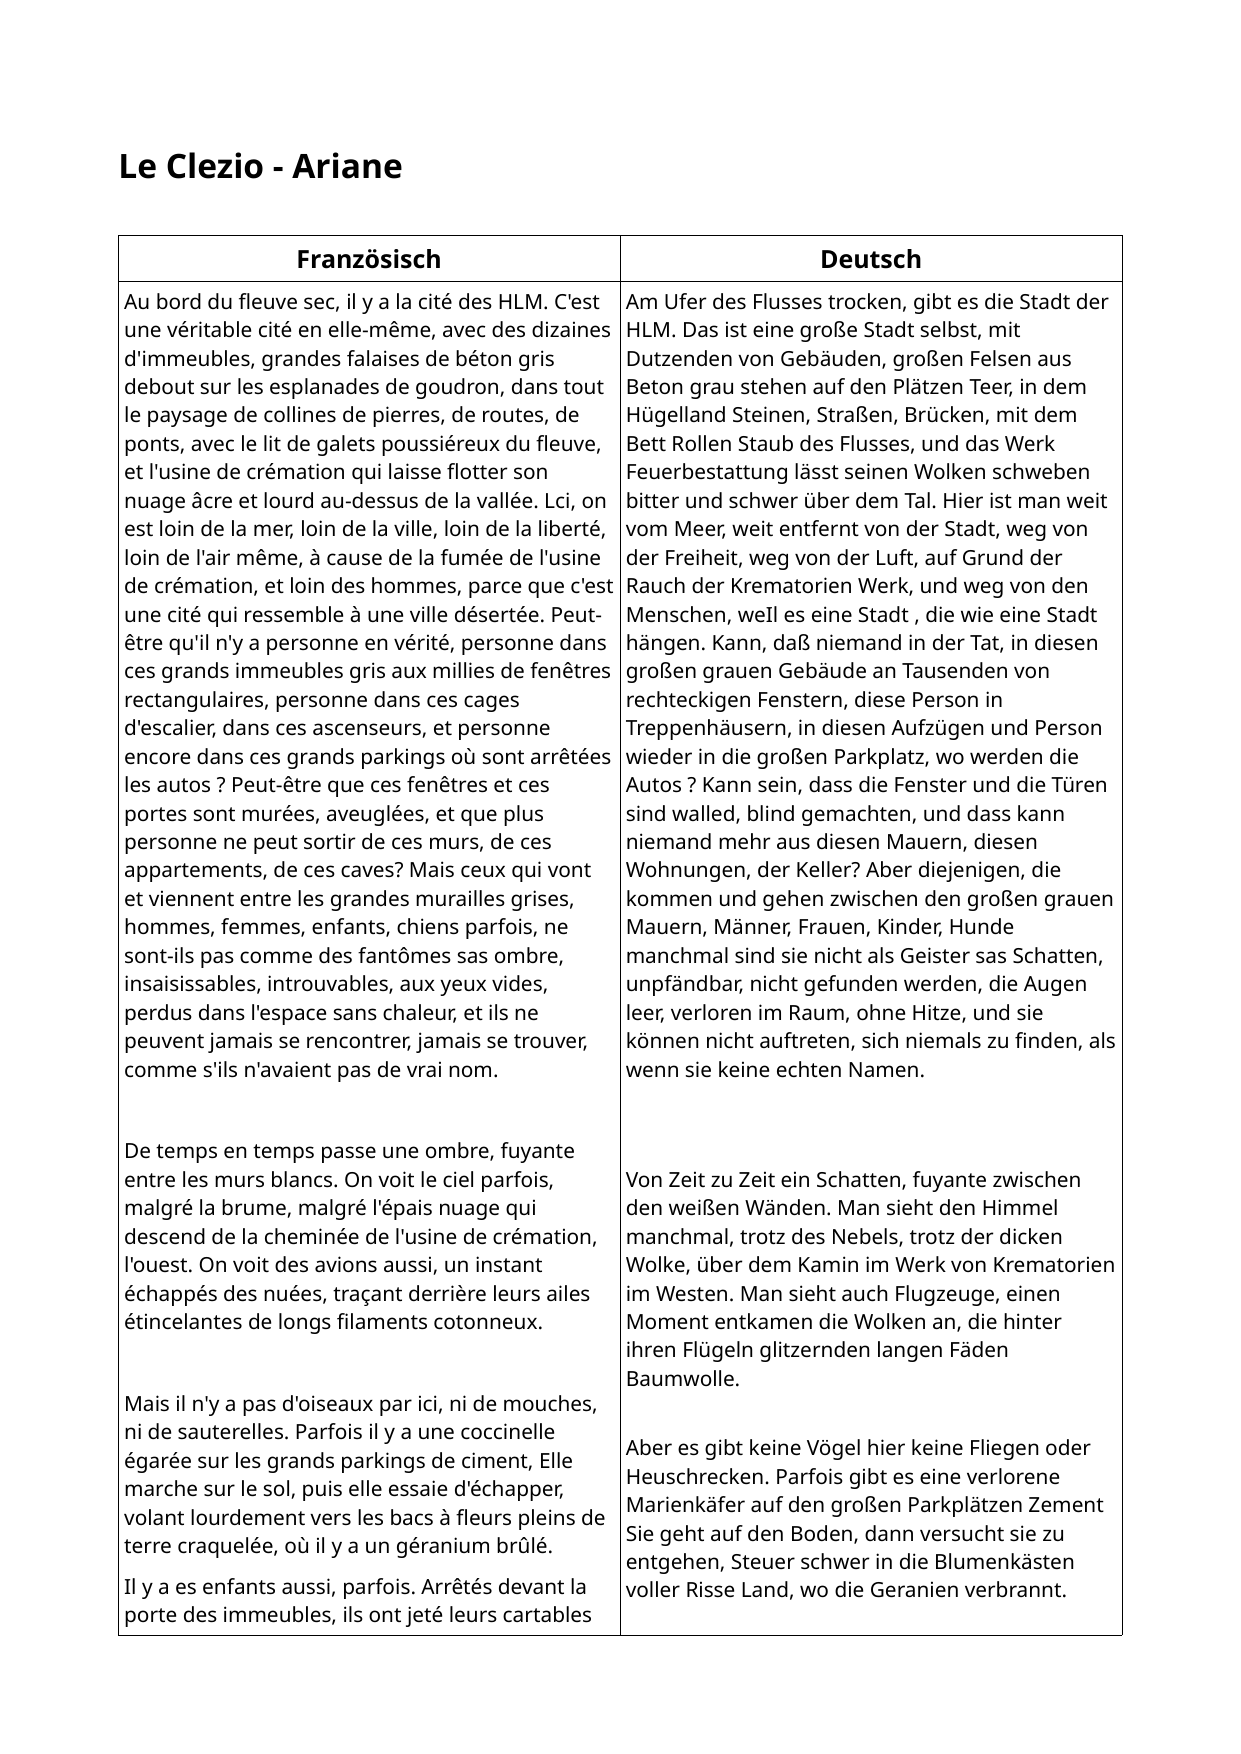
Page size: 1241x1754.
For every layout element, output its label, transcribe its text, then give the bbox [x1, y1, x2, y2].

subtitle Le Clezio - Ariane [118, 143, 1122, 189]
table_cell Am Ufer des Flusses trocken, gibt es die Stadt der HLM. Das ist eine große Stadt selbst, mit Dutzenden von Gebäuden, großen Felsen aus Beton grau stehen auf den Plätzen Teer, in dem Hügelland Steinen, Straßen, Brücken, mit dem Bett Rollen Staub des Flusses, und das Werk Feuerbestattung lässt seinen Wolken schweben bitter und schwer über dem Tal. Hier ist man weit vom Meer, weit entfernt von der Stadt, weg von der Freiheit, weg von der Luft, auf Grund der Rauch der Krematorien Werk, und weg von den Menschen, weIl es eine Stadt , die wie eine Stadt hängen. Kann, daß niemand in der Tat, in diesen großen grauen Gebäude an Tausenden von rechteckigen Fenstern, diese Person in Treppenhäusern, in diesen Aufzügen und Person wieder in die großen Parkplatz, wo werden die Autos ? Kann sein, dass die Fenster und die Türen sind walled, blind gemachten, und dass kann niemand mehr aus diesen Mauern, diesen Wohnungen, der Keller? Aber diejenigen, die kommen und gehen zwischen den großen grauen Mauern, Männer, Frauen, Kinder, Hunde manchmal sind sie nicht als Geister sas Schatten, unpfändbar, nicht gefunden werden, die Augen leer, verloren im Raum, ohne Hitze, und sie können nicht auftreten, sich niemals zu finden, als wenn sie keine echten Namen. Von Zeit zu Zeit ein Schatten, fuyante zwischen den weißen Wänden. Man sieht den Himmel manchmal, trotz des Nebels, trotz der dicken Wolke, über dem Kamin im Werk von Krematorien im Westen. Man sieht auch Flugzeuge, einen Moment entkamen die Wolken an, die hinter ihren Flügeln glitzernden langen Fäden Baumwolle. Aber es gibt keine Vögel hier keine Fliegen oder Heuschrecken. Parfois gibt es eine verlorene Marienkäfer auf den großen Parkplätzen Zement Sie geht auf den Boden, dann versucht sie zu entgehen, Steuer schwer in die Blumenkästen voller Risse Land, wo die Geranien verbrannt. [621, 282, 1122, 1635]
table_header Französisch [119, 236, 620, 281]
table_cell Au bord du fleuve sec, il y a la cité des HLM. C'est une véritable cité en elle-même, avec des dizaines d'immeubles, grandes falaises de béton gris debout sur les esplanades de goudron, dans tout le paysage de collines de pierres, de routes, de ponts, avec le lit de galets poussiéreux du fleuve, et l'usine de crémation qui laisse flotter son nuage âcre et lourd au-dessus de la vallée. Lci, on est loin de la mer, loin de la ville, loin de la liberté, loin de l'air même, à cause de la fumée de l'usine de crémation, et loin des hommes, parce que c'est une cité qui ressemble à une ville désertée. Peut-être qu'il n'y a personne en vérité, personne dans ces grands immeubles gris aux millies de fenêtres rectangulaires, personne dans ces cages d'escalier, dans ces ascenseurs, et personne encore dans ces grands parkings où sont arrêtées les autos ? Peut-être que ces fenêtres et ces portes sont murées, aveuglées, et que plus personne ne peut sortir de ces murs, de ces appartements, de ces caves? Mais ceux qui vont et viennent entre les grandes murailles grises, hommes, femmes, enfants, chiens parfois, ne sont-ils pas comme des fantômes sas ombre, insaisissables, introuvables, aux yeux vides, perdus dans l'espace sans chaleur, et ils ne peuvent jamais se rencontrer, jamais se trouver, comme s'ils n'avaient pas de vrai nom. De temps en temps passe une ombre, fuyante entre les murs blancs. On voit le ciel parfois, malgré la brume, malgré l'épais nuage qui descend de la cheminée de l'usine de crémation, l'ouest. On voit des avions aussi, un instant échappés des nuées, traçant derrière leurs ailes étincelantes de longs filaments cotonneux. Mais il n'y a pas d'oiseaux par ici, ni de mouches, ni de sauterelles. Parfois il y a une coccinelle égarée sur les grands parkings de ciment, Elle marche sur le sol, puis elle essaie d'échapper, volant lourdement vers les bacs à fleurs pleins de terre craquelée, où il y a un géranium brûlé. Il y a es enfants aussi, parfois. Arrêtés devant la porte des immeubles, ils ont jeté leurs cartables [119, 282, 620, 1635]
table_header Deutsch [621, 236, 1122, 281]
